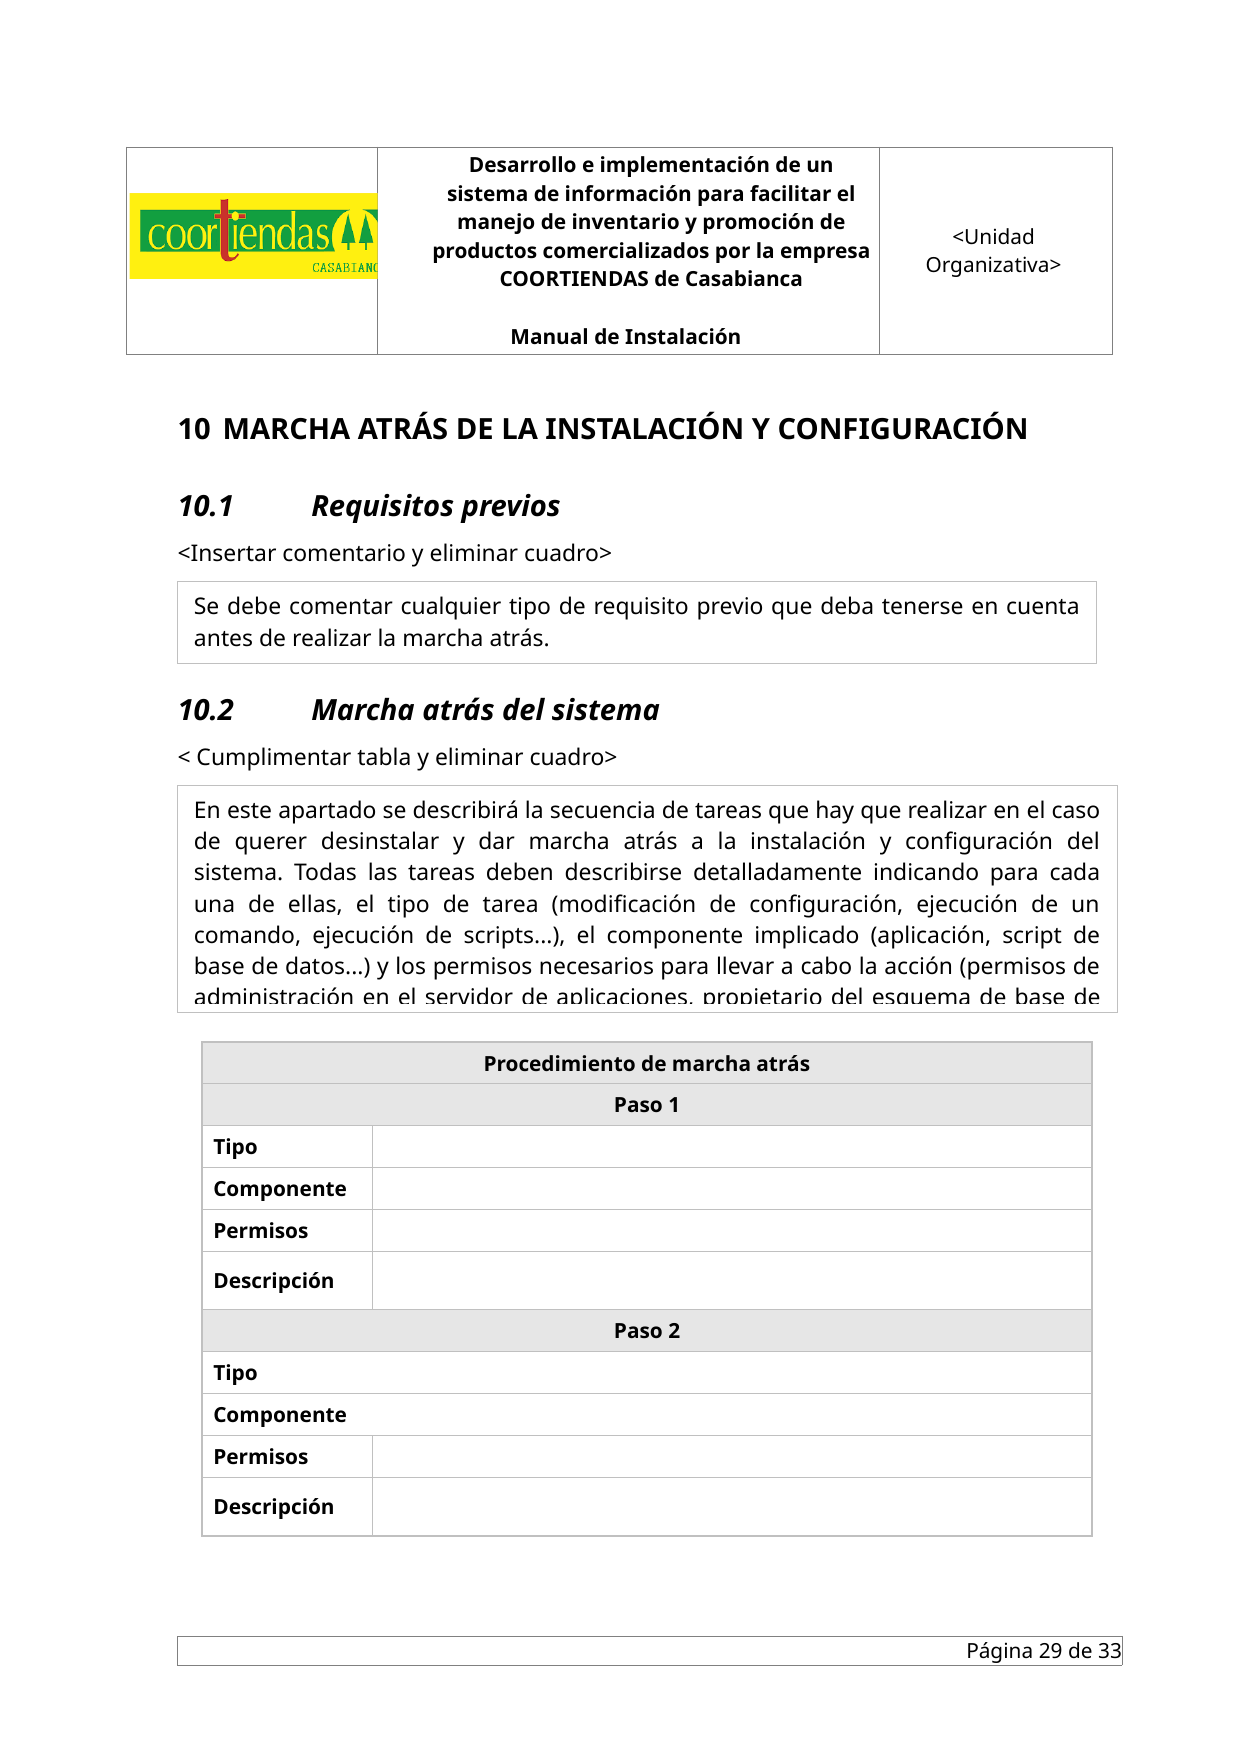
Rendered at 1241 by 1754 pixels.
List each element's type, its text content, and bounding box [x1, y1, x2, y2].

table_cell Componente [203, 1394, 372, 1435]
table_cell Paso 1 [203, 1084, 1091, 1125]
subtitle MARCHA ATRÁS DE LA INSTALACIÓN Y CONFIGURACIÓN [177, 408, 1122, 448]
table_cell Paso 2 [203, 1310, 1091, 1351]
table_cell [373, 1436, 1091, 1477]
table_cell [373, 1478, 1091, 1535]
table_cell [373, 1394, 1091, 1435]
table_cell [373, 1352, 1091, 1393]
table_cell [373, 1168, 1091, 1209]
table_cell Componente [203, 1168, 372, 1209]
table_cell Descripción [203, 1252, 372, 1309]
table_cell Descripción [203, 1478, 372, 1535]
subtitle Requisitos previos [177, 485, 1122, 525]
table_cell [373, 1126, 1091, 1167]
text Se debe comentar cualquier tipo de requisito previo que deba tenerse en cuenta antes de realizar la marcha atrás. [194, 590, 1080, 653]
table_cell Permisos [203, 1436, 372, 1477]
table_cell Permisos [203, 1210, 372, 1251]
subtitle Marcha atrás del sistema [177, 689, 1122, 728]
table_header Procedimiento de marcha atrás [203, 1043, 1091, 1083]
table_cell [373, 1210, 1091, 1251]
text En este apartado se describirá la secuencia de tareas que hay que realizar en el caso de querer desinstalar y dar marcha atrás a la instalación y configuración del sistema. Todas las tareas deben describirse detalladamente indicando para cada una de ellas, el tipo de tarea (modificación de configuración, ejecución de un comando, ejecución de scripts...), el componente implicado (aplicación, script de base de datos...) y los permisos necesarios para llevar a cabo la acción (permisos de administración en el servidor de aplicaciones, propietario del esquema de base de datos...). [194, 794, 1101, 1004]
table_cell [373, 1252, 1091, 1309]
text < Cumplimentar tabla y eliminar cuadro> [177, 741, 1122, 772]
table_cell Tipo [203, 1352, 372, 1393]
table_cell Tipo [203, 1126, 372, 1167]
text <Insertar comentario y eliminar cuadro> [177, 537, 1122, 569]
